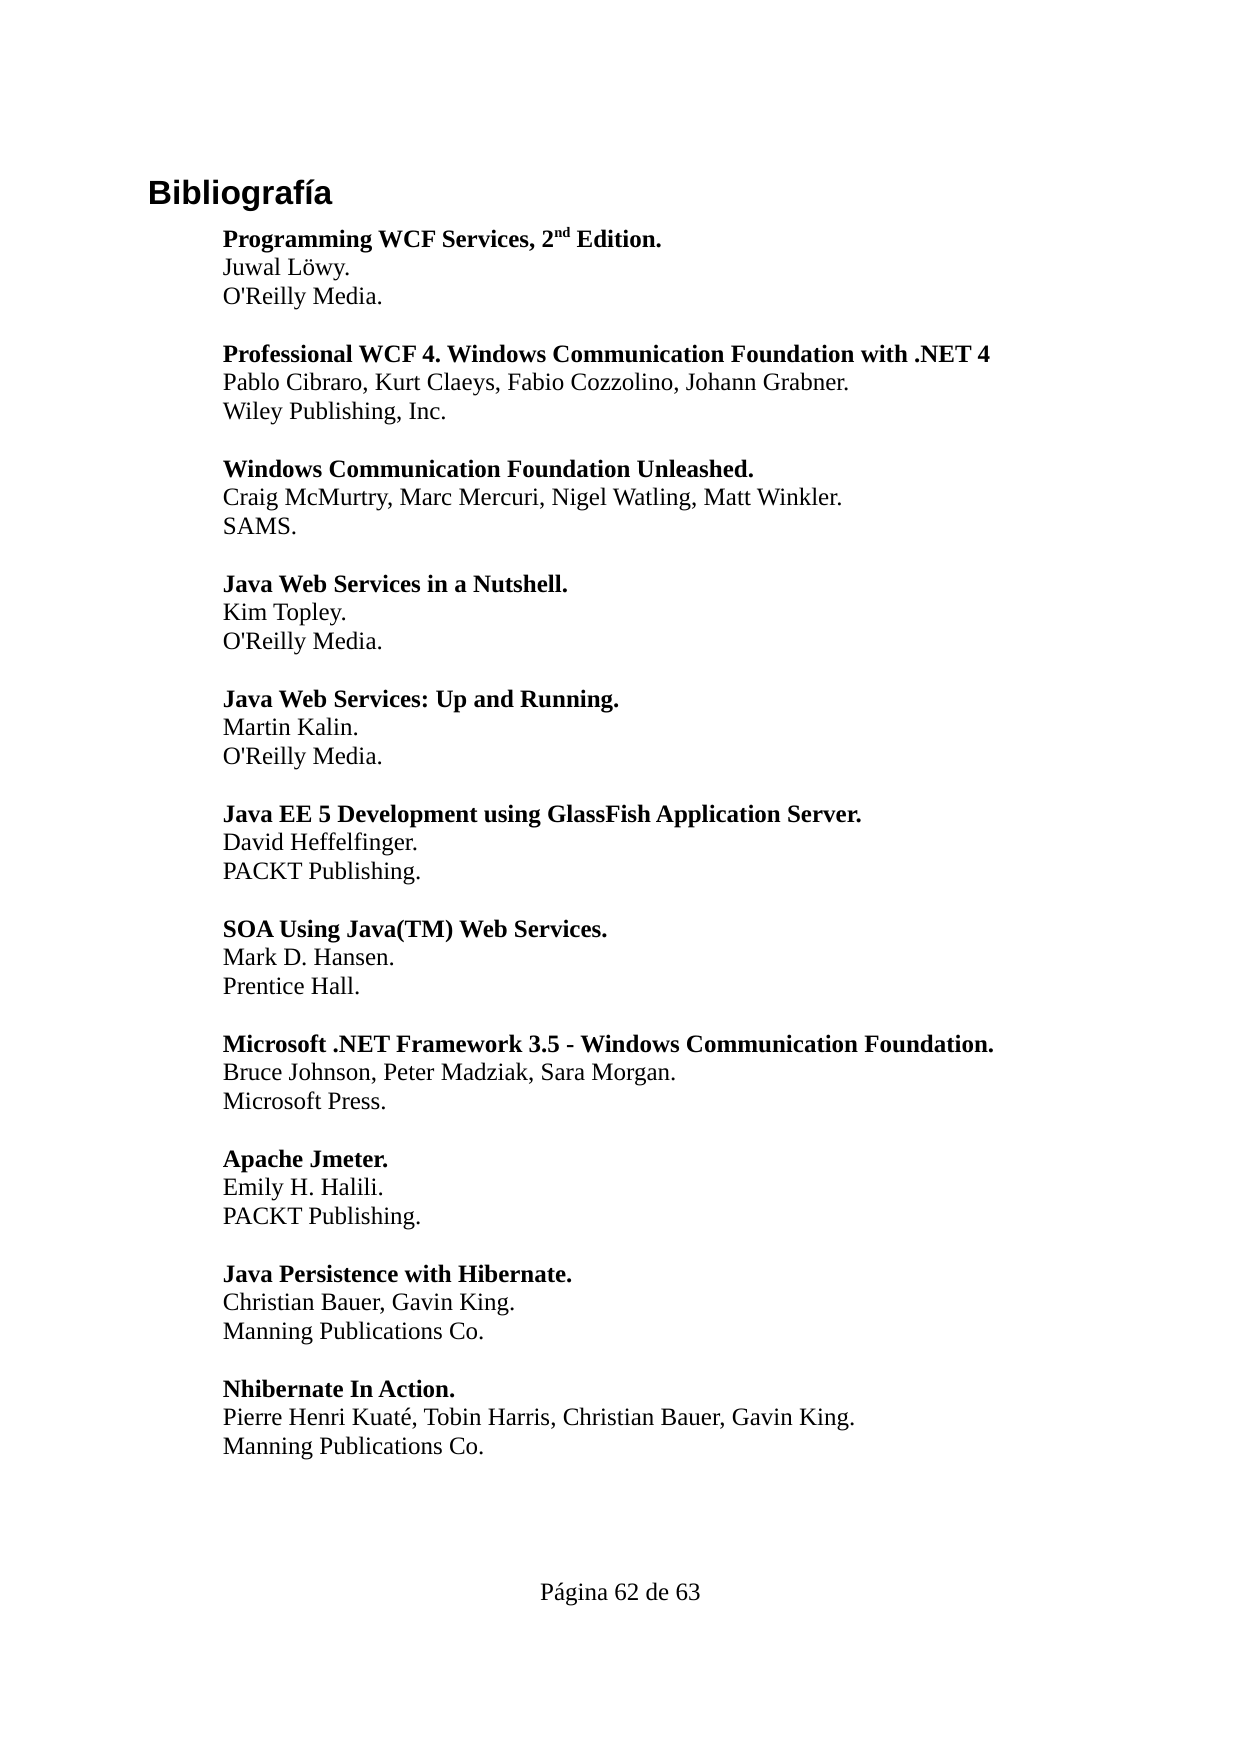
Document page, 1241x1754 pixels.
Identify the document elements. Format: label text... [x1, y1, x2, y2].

text Juwal Löwy. [223, 252, 1093, 281]
text Manning Publications Co. [223, 1316, 1093, 1345]
text Bruce Johnson, Peter Madziak, Sara Morgan. [223, 1057, 1093, 1086]
text PACKT Publishing. [223, 1201, 1093, 1230]
text Pablo Cibraro, Kurt Claeys, Fabio Cozzolino, Johann Grabner. [223, 367, 1093, 396]
text Kim Topley. [223, 597, 1093, 626]
text Nhibernate In Action. [223, 1374, 1093, 1402]
text Wiley Publishing, Inc. [223, 396, 1093, 425]
text SOA Using Java(TM) Web Services. [223, 914, 1093, 942]
text Java Web Services: Up and Running. [223, 684, 1093, 712]
text PACKT Publishing. [223, 856, 1093, 885]
text Microsoft .NET Framework 3.5 - Windows Communication Foundation. [223, 1029, 1093, 1057]
text O'Reilly Media. [223, 741, 1093, 770]
text Java Persistence with Hibernate. [223, 1259, 1093, 1287]
text Mark D. Hansen. [223, 942, 1093, 971]
text Java Web Services in a Nutshell. [223, 569, 1093, 597]
text David Heffelfinger. [223, 827, 1093, 856]
text Java EE 5 Development using GlassFish Application Server. [223, 799, 1093, 827]
text Craig McMurtry, Marc Mercuri, Nigel Watling, Matt Winkler. [223, 482, 1093, 511]
subtitle Bibliografía [148, 173, 1093, 211]
text Professional WCF 4. Windows Communication Foundation with .NET 4 [223, 339, 1093, 367]
text O'Reilly Media. [223, 626, 1093, 655]
text SAMS. [223, 511, 1093, 540]
text Prentice Hall. [223, 971, 1093, 1000]
text Christian Bauer, Gavin King. [223, 1287, 1093, 1316]
text Programming WCF Services, 2nd Edition. [223, 224, 1093, 252]
text Martin Kalin. [223, 712, 1093, 741]
text Microsoft Press. [223, 1086, 1093, 1115]
text Apache Jmeter. [223, 1144, 1093, 1172]
text Emily H. Halili. [223, 1172, 1093, 1201]
text Manning Publications Co. [223, 1431, 1093, 1460]
text Pierre Henri Kuaté, Tobin Harris, Christian Bauer, Gavin King. [223, 1402, 1093, 1431]
text Windows Communication Foundation Unleashed. [223, 454, 1093, 482]
text O'Reilly Media. [223, 281, 1093, 310]
